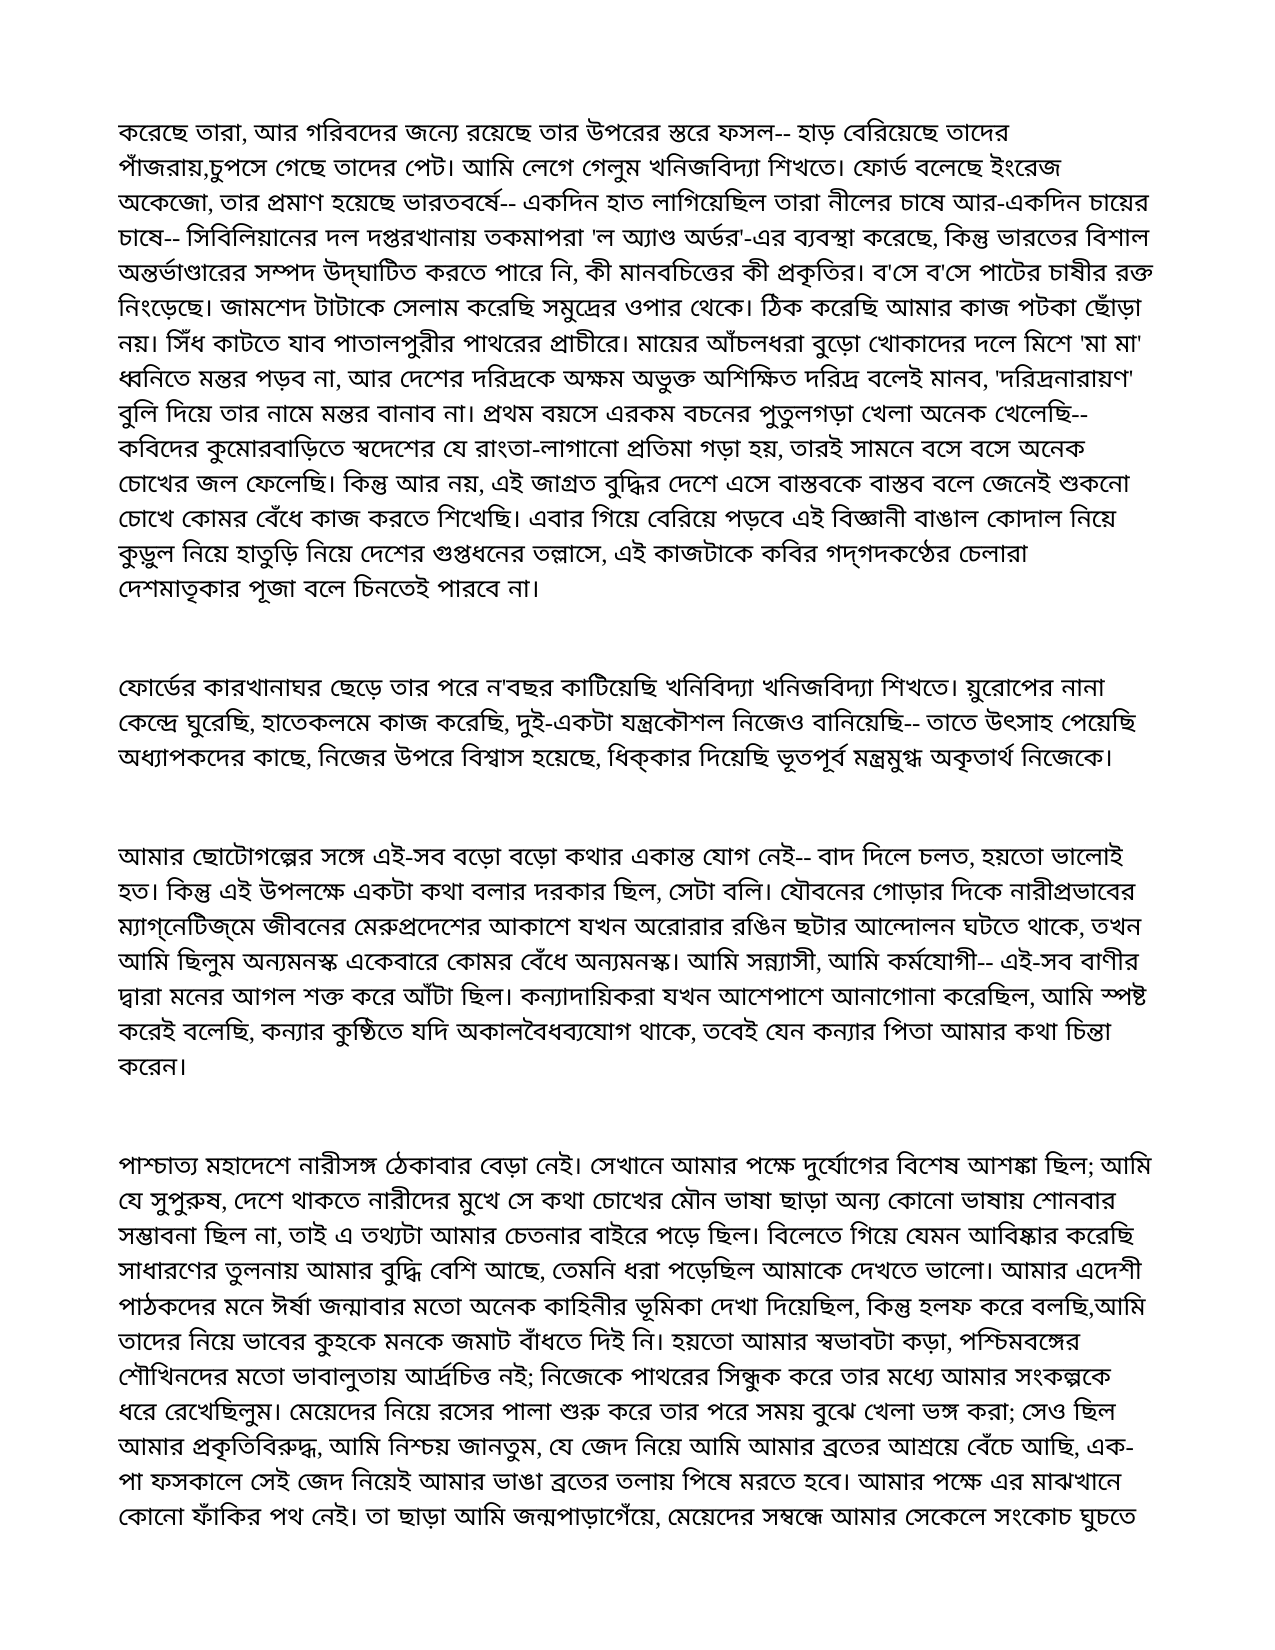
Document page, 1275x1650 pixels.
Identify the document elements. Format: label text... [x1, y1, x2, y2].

text করেছে তারা, আর গরিবদের জন্যে রয়েছে তার উপরের স্তরে ফসল-- হাড় বেরিয়েছে তাদের পাঁজরায়,চুপসে গেছে তাদের পেট। আমি লেগে গেলুম খনিজবিদ্যা শিখতে। ফোর্ড বলেছে ইংরেজ অকেজো, তার প্রমাণ হয়েছে ভারতবর্ষে-- একদিন হাত লাগিয়েছিল তারা নীলের চাষে আর-একদিন চায়ের চাষে-- সিবিলিয়ানের দল দপ্তরখানায় তকমাপরা 'ল অ্যাণ্ড অর্ডর'-এর ব্যবস্থা করেছে, কিন্তু ভারতের বিশাল অন্তর্ভাণ্ডারের সম্পদ উদ্‌ঘাটিত করতে পারে নি, কী মানবচিত্তের কী প্রকৃতির। ব'সে ব'সে পাটের চাষীর রক্ত নিংড়েছে। জামশেদ টাটাকে সেলাম করেছি সমুদ্রের ওপার থেকে। ঠিক করেছি আমার কাজ পটকা ছোঁড়া নয়। সিঁধ কাটতে যাব পাতালপুরীর পাথরের প্রাচীরে। মায়ের আঁচলধরা বুড়ো খোকাদের দলে মিশে 'মা মা' ধ্বনিতে মন্তর পড়ব না, আর দেশের দরিদ্রকে অক্ষম অভুক্ত অশিক্ষিত দরিদ্র বলেই মানব, 'দরিদ্রনারায়ণ' বুলি দিয়ে তার নামে মন্তর বানাব না। প্রথম বয়সে এরকম বচনের পুতুলগড়া খেলা অনেক খেলেছি-- কবিদের কুমোরবাড়িতে স্বদেশের যে রাংতা-লাগানো প্রতিমা গড়া হয়, তারই সামনে বসে বসে অনেক চোখের জল ফেলেছি। কিন্তু আর নয়, এই জাগ্রত বুদ্ধির দেশে এসে বাস্তবকে বাস্তব বলে জেনেই শুকনো চোখে কোমর বেঁধে কাজ করতে শিখেছি। এবার গিয়ে বেরিয়ে পড়বে এই বিজ্ঞানী বাঙাল কোদাল নিয়ে কুড়ুল নিয়ে হাতুড়ি নিয়ে দেশের গুপ্তধনের তল্লাসে, এই কাজটাকে কবির গদ্‌গদকণ্ঠের চেলারা দেশমাতৃকার পূজা বলে চিনতেই পারবে না। [118, 118, 1157, 603]
text আমার ছোটোগল্পের সঙ্গে এই-সব বড়ো বড়ো কথার একান্ত যোগ নেই-- বাদ দিলে চলত, হয়তো ভালোই হত। কিন্তু এই উপলক্ষে একটা কথা বলার দরকার ছিল, সেটা বলি। যৌবনের গোড়ার দিকে নারীপ্রভাবের ম্যাগ্‌নেটিজ্‌মে জীবনের মেরুপ্রদেশের আকাশে যখন অরোরার রঙিন ছটার আন্দোলন ঘটতে থাকে, তখন আমি ছিলুম অন্যমনস্ক একেবারে কোমর বেঁধে অন্যমনস্ক। আমি সন্ন্যাসী, আমি কর্মযোগী-- এই-সব বাণীর দ্বারা মনের আগল শক্ত করে আঁটা ছিল। কন্যাদায়িকরা যখন আশেপাশে আনাগোনা করেছিল, আমি স্পষ্ট করেই বলেছি, কন্যার কুষ্ঠিতে যদি অকালবৈধব্যযোগ থাকে, তবেই যেন কন্যার পিতা আমার কথা চিন্তা করেন। [118, 842, 1157, 1082]
text ফোর্ডের কারখানাঘর ছেড়ে তার পরে ন'বছর কাটিয়েছি খনিবিদ্যা খনিজবিদ্যা শিখতে। য়ুরোপের নানা কেন্দ্রে ঘুরেছি, হাতেকলমে কাজ করেছি, দুই-একটা যন্ত্রকৌশল নিজেও বানিয়েছি-- তাতে উৎসাহ পেয়েছি অধ্যাপকদের কাছে, নিজের উপরে বিশ্বাস হয়েছে, ধিক্‌কার দিয়েছি ভূতপূর্ব মন্ত্রমুগ্ধ অকৃতার্থ নিজেকে। [118, 673, 1157, 772]
text পাশ্চাত্য মহাদেশে নারীসঙ্গ ঠেকাবার বেড়া নেই। সেখানে আমার পক্ষে দুর্যোগের বিশেষ আশঙ্কা ছিল; আমি যে সুপুরুষ, দেশে থাকতে নারীদের মুখে সে কথা চোখের মৌন ভাষা ছাড়া অন্য কোনো ভাষায় শোনবার সম্ভাবনা ছিল না, তাই এ তথ্যটা আমার চেতনার বাইরে পড়ে ছিল। বিলেতে গিয়ে যেমন আবিষ্কার করেছি সাধারণের তুলনায় আমার বুদ্ধি বেশি আছে, তেমনি ধরা পড়েছিল আমাকে দেখতে ভালো। আমার এদেশী পাঠকদের মনে ঈর্ষা জন্মাবার মতো অনেক কাহিনীর ভূমিকা দেখা দিয়েছিল, কিন্তু হলফ করে বলছি,আমি তাদের নিয়ে ভাবের কুহকে মনকে জমাট বাঁধতে দিই নি। হয়তো আমার স্বভাবটা কড়া, পশ্চিমবঙ্গের শৌখিনদের মতো ভাবালুতায় আর্দ্রচিত্ত নই; নিজেকে পাথরের সিন্ধুক করে তার মধ্যে আমার সংকল্পকে ধরে রেখেছিলুম। মেয়েদের নিয়ে রসের পালা শুরু করে তার পরে সময় বুঝে খেলা ভঙ্গ করা; সেও ছিল আমার প্রকৃতিবিরুদ্ধ, আমি নিশ্চয় জানতুম, যে জেদ নিয়ে আমি আমার ব্রতের আশ্রয়ে বেঁচে আছি, এক-পা ফসকালে সেই জেদ নিয়েই আমার ভাঙা ব্রতের তলায় পিষে মরতে হবে। আমার পক্ষে এর মাঝখানে কোনো ফাঁকির পথ নেই। তা ছাড়া আমি জন্মপাড়াগেঁয়ে, মেয়েদের সম্বন্ধে আমার সেকেলে সংকোচ ঘুচতে [118, 1151, 1157, 1531]
